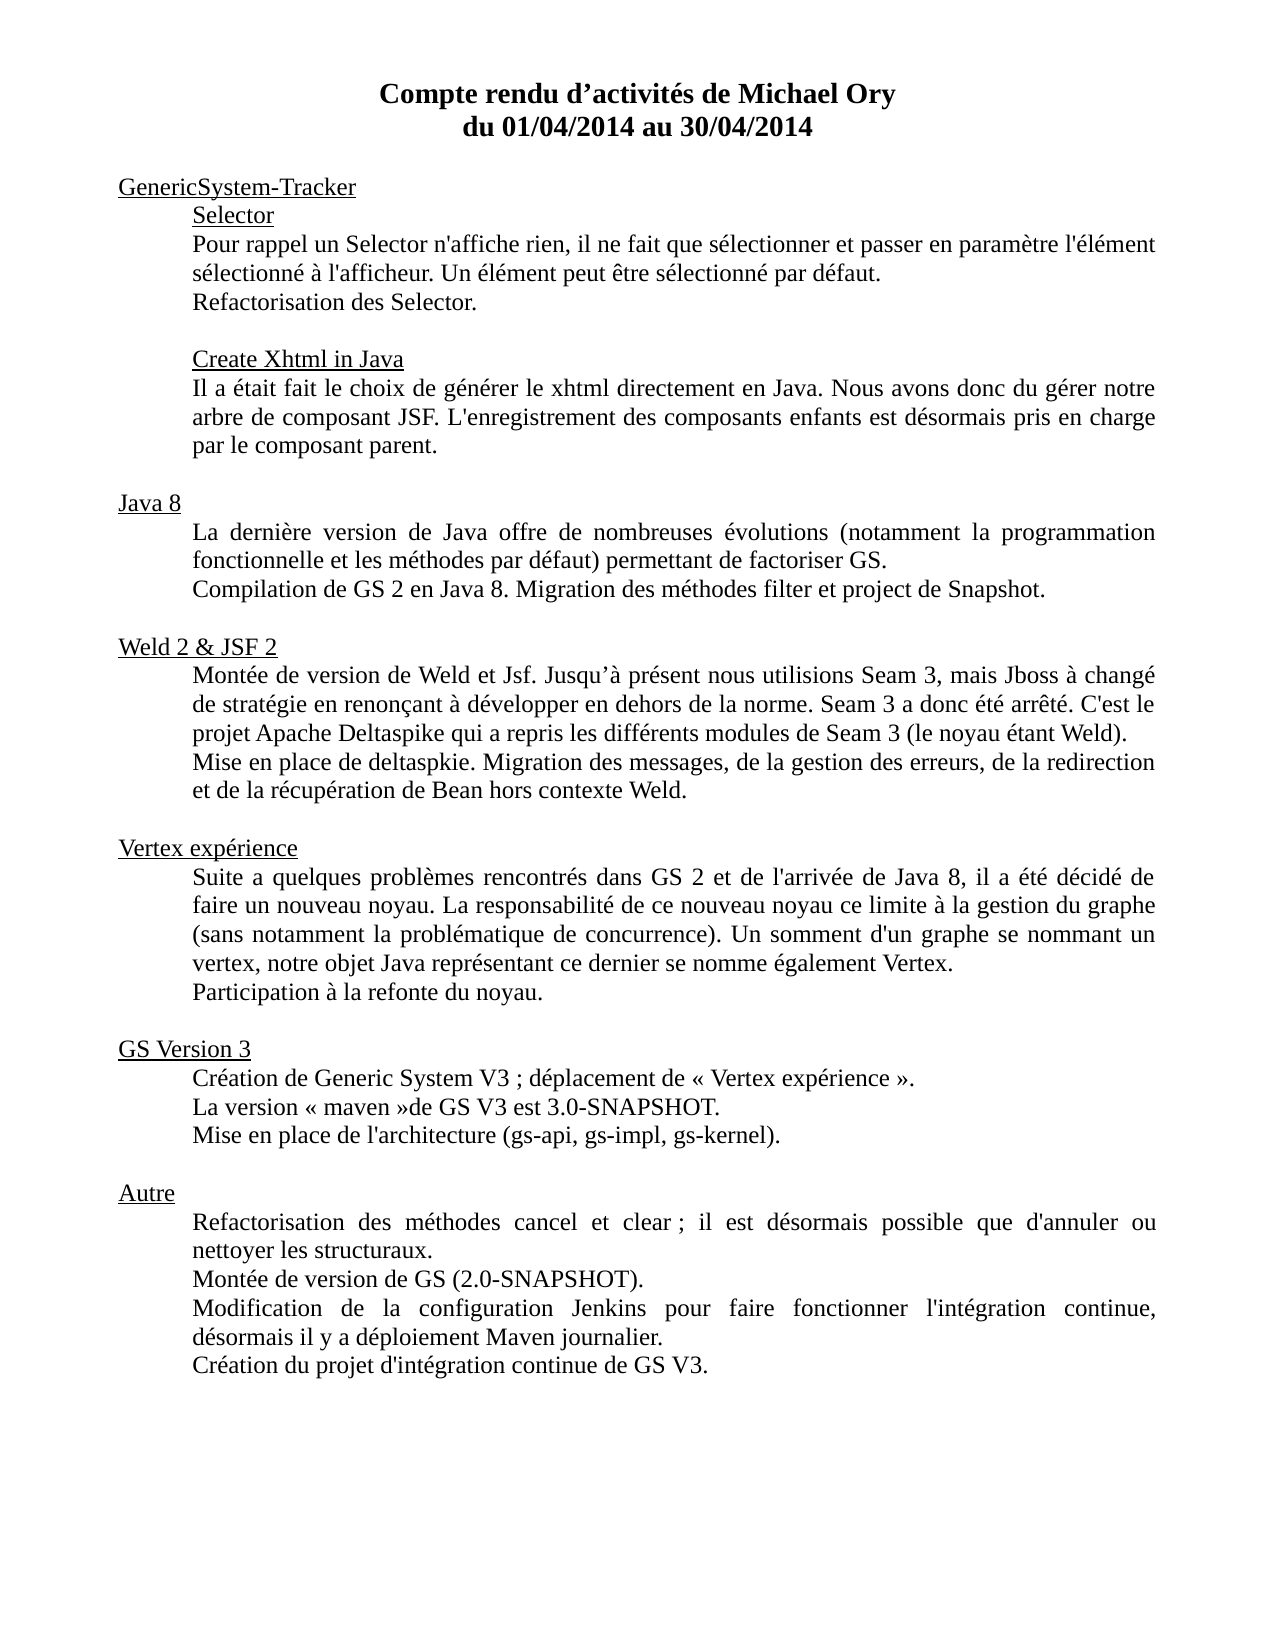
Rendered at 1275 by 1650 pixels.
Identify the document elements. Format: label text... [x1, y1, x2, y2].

text Selector [192, 201, 1157, 229]
text La dernière version de Java offre de nombreuses évolutions (notamment la programmation fonctionnelle et les méthodes par défaut) permettant de factoriser GS. [192, 517, 1157, 574]
text GS Version 3 [118, 1034, 1157, 1063]
text Mise en place de l'architecture (gs-api, gs-impl, gs-kernel). [192, 1121, 1157, 1149]
text Compte rendu d’activités de Michael Ory [118, 76, 1157, 109]
text Création du projet d'intégration continue de GS V3. [192, 1351, 1157, 1379]
text La version « maven »de GS V3 est 3.0-SNAPSHOT. [192, 1092, 1157, 1121]
text GenericSystem-Tracker [118, 172, 1157, 201]
text Montée de version de Weld et Jsf. Jusqu’à présent nous utilisions Seam 3, mais Jboss à changé de stratégie en renonçant à développer en dehors de la norme. Seam 3 a donc été arrêté. C'est le projet Apache Deltaspike qui a repris les différents modules de Seam 3 (le noyau étant Weld). [192, 661, 1157, 747]
text Vertex expérience [118, 833, 1157, 862]
text Suite a quelques problèmes rencontrés dans GS 2 et de l'arrivée de Java 8, il a été décidé de faire un nouveau noyau. La responsabilité de ce nouveau noyau ce limite à la gestion du graphe (sans notamment la problématique de concurrence). Un somment d'un graphe se nommant un vertex, notre objet Java représentant ce dernier se nomme également Vertex. [192, 862, 1157, 977]
text Autre [118, 1178, 1157, 1207]
text Pour rappel un Selector n'affiche rien, il ne fait que sélectionner et passer en paramètre l'élément sélectionné à l'afficheur. Un élément peut être sélectionné par défaut. [192, 229, 1157, 287]
text du 01/04/2014 au 30/04/2014 [118, 109, 1157, 143]
text Mise en place de deltaspkie. Migration des messages, de la gestion des erreurs, de la redirection et de la récupération de Bean hors contexte Weld. [192, 747, 1157, 804]
text Weld 2 & JSF 2 [118, 632, 1157, 661]
text Il a était fait le choix de générer le xhtml directement en Java. Nous avons donc du gérer notre arbre de composant JSF. L'enregistrement des composants enfants est désormais pris en charge par le composant parent. [192, 373, 1157, 459]
text Création de Generic System V3 ; déplacement de « Vertex expérience ». [192, 1063, 1157, 1092]
text Montée de version de GS (2.0-SNAPSHOT). [192, 1264, 1157, 1293]
text Modification de la configuration Jenkins pour faire fonctionner l'intégration continue, désormais il y a déploiement Maven journalier. [192, 1293, 1157, 1351]
text Create Xhtml in Java [192, 344, 1157, 373]
text Refactorisation des méthodes cancel et clear ; il est désormais possible que d'annuler ou nettoyer les structuraux. [192, 1207, 1157, 1264]
text Java 8 [118, 488, 1157, 517]
text Participation à la refonte du noyau. [192, 977, 1157, 1006]
text Refactorisation des Selector. [192, 287, 1157, 316]
text Compilation de GS 2 en Java 8. Migration des méthodes filter et project de Snapshot. [192, 574, 1157, 603]
